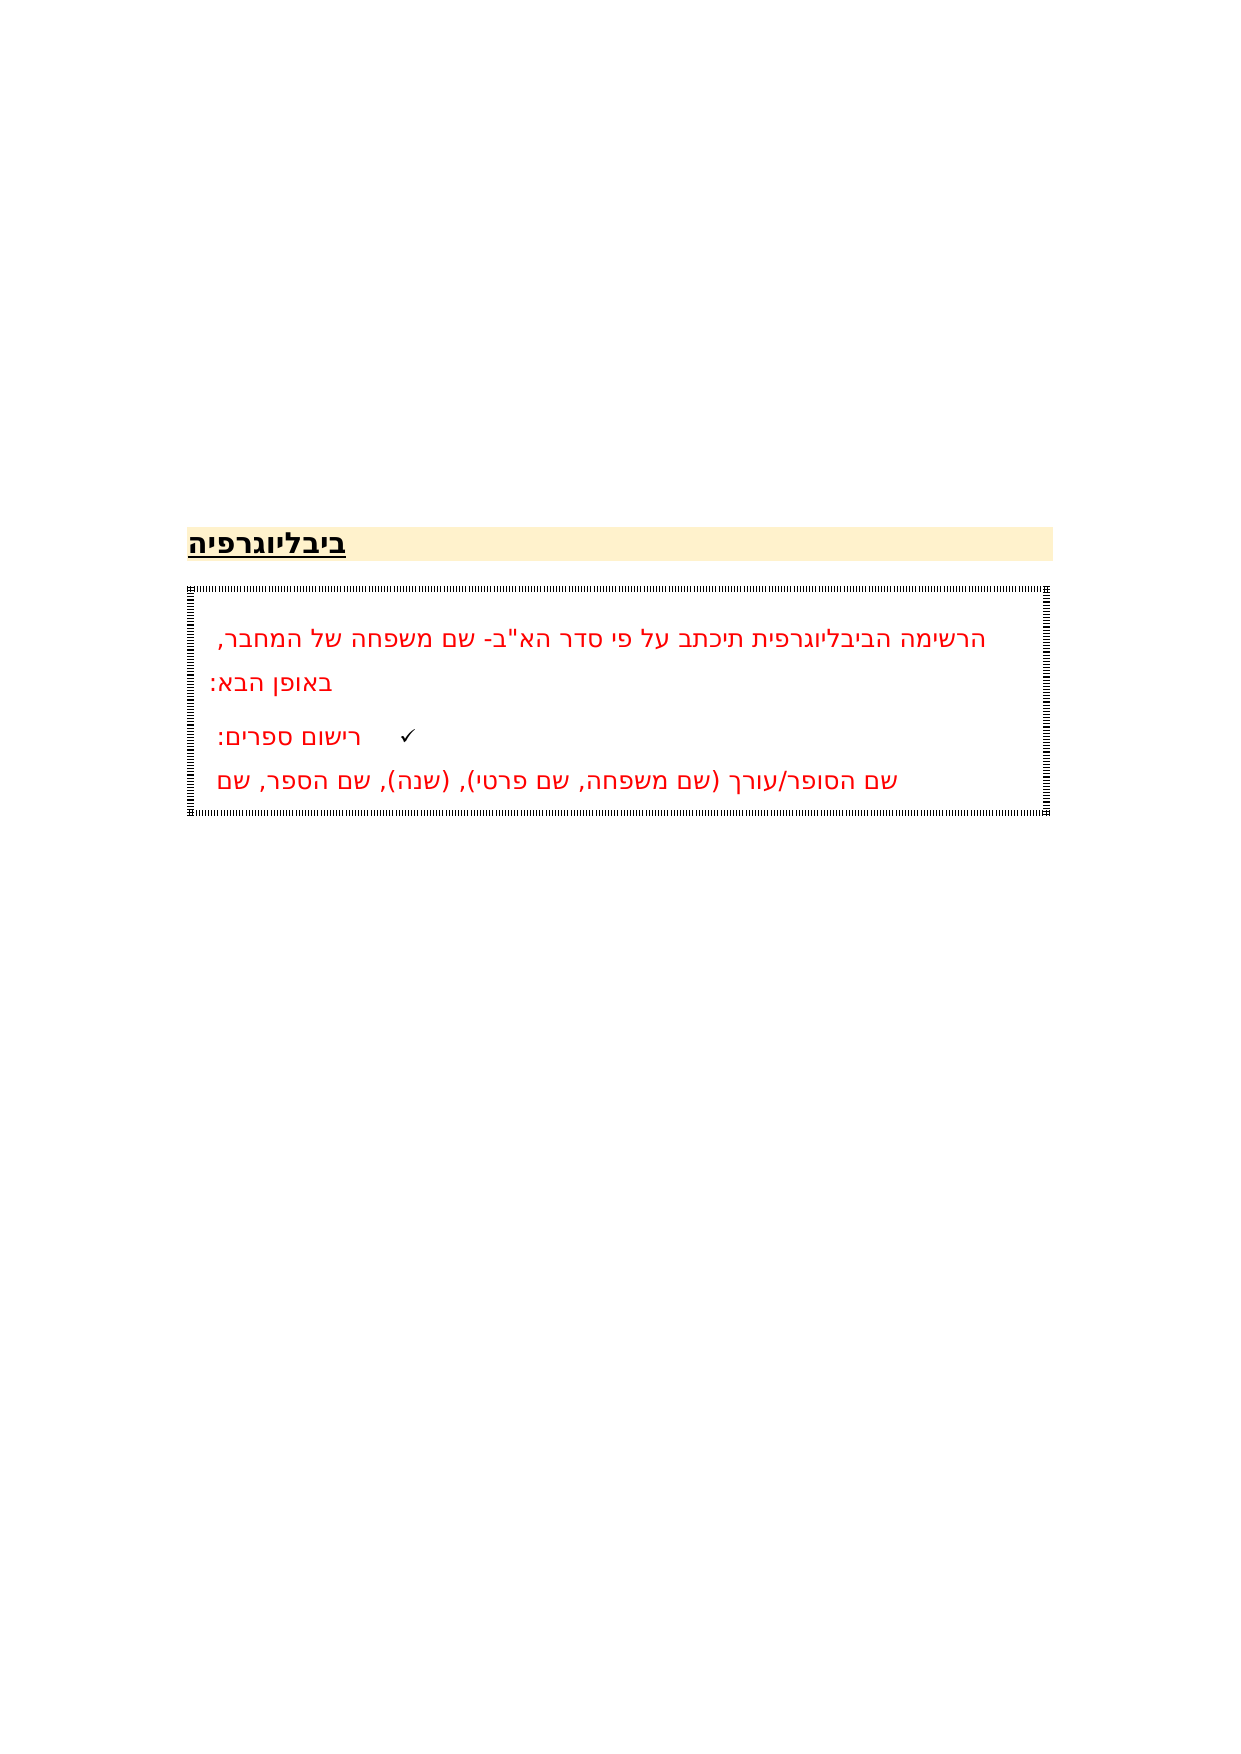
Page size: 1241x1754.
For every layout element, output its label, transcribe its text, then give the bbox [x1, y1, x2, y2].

list רישום ספרים: שם הסופר/עורך (שם משפחה, שם פרטי), (שנה), שם הספר, שם ההוצאה, מקום ההוצאה, מספרי העמודים או הפרקים בהם נעזרו חברי הקבוצה. [208, 722, 1028, 802]
text הרשימה הביבליוגרפית תיכתב על פי סדר הא"ב- שם משפחה של המחבר, באופן הבא: [208, 624, 1028, 697]
text ביבליוגרפיה [187, 527, 1053, 561]
